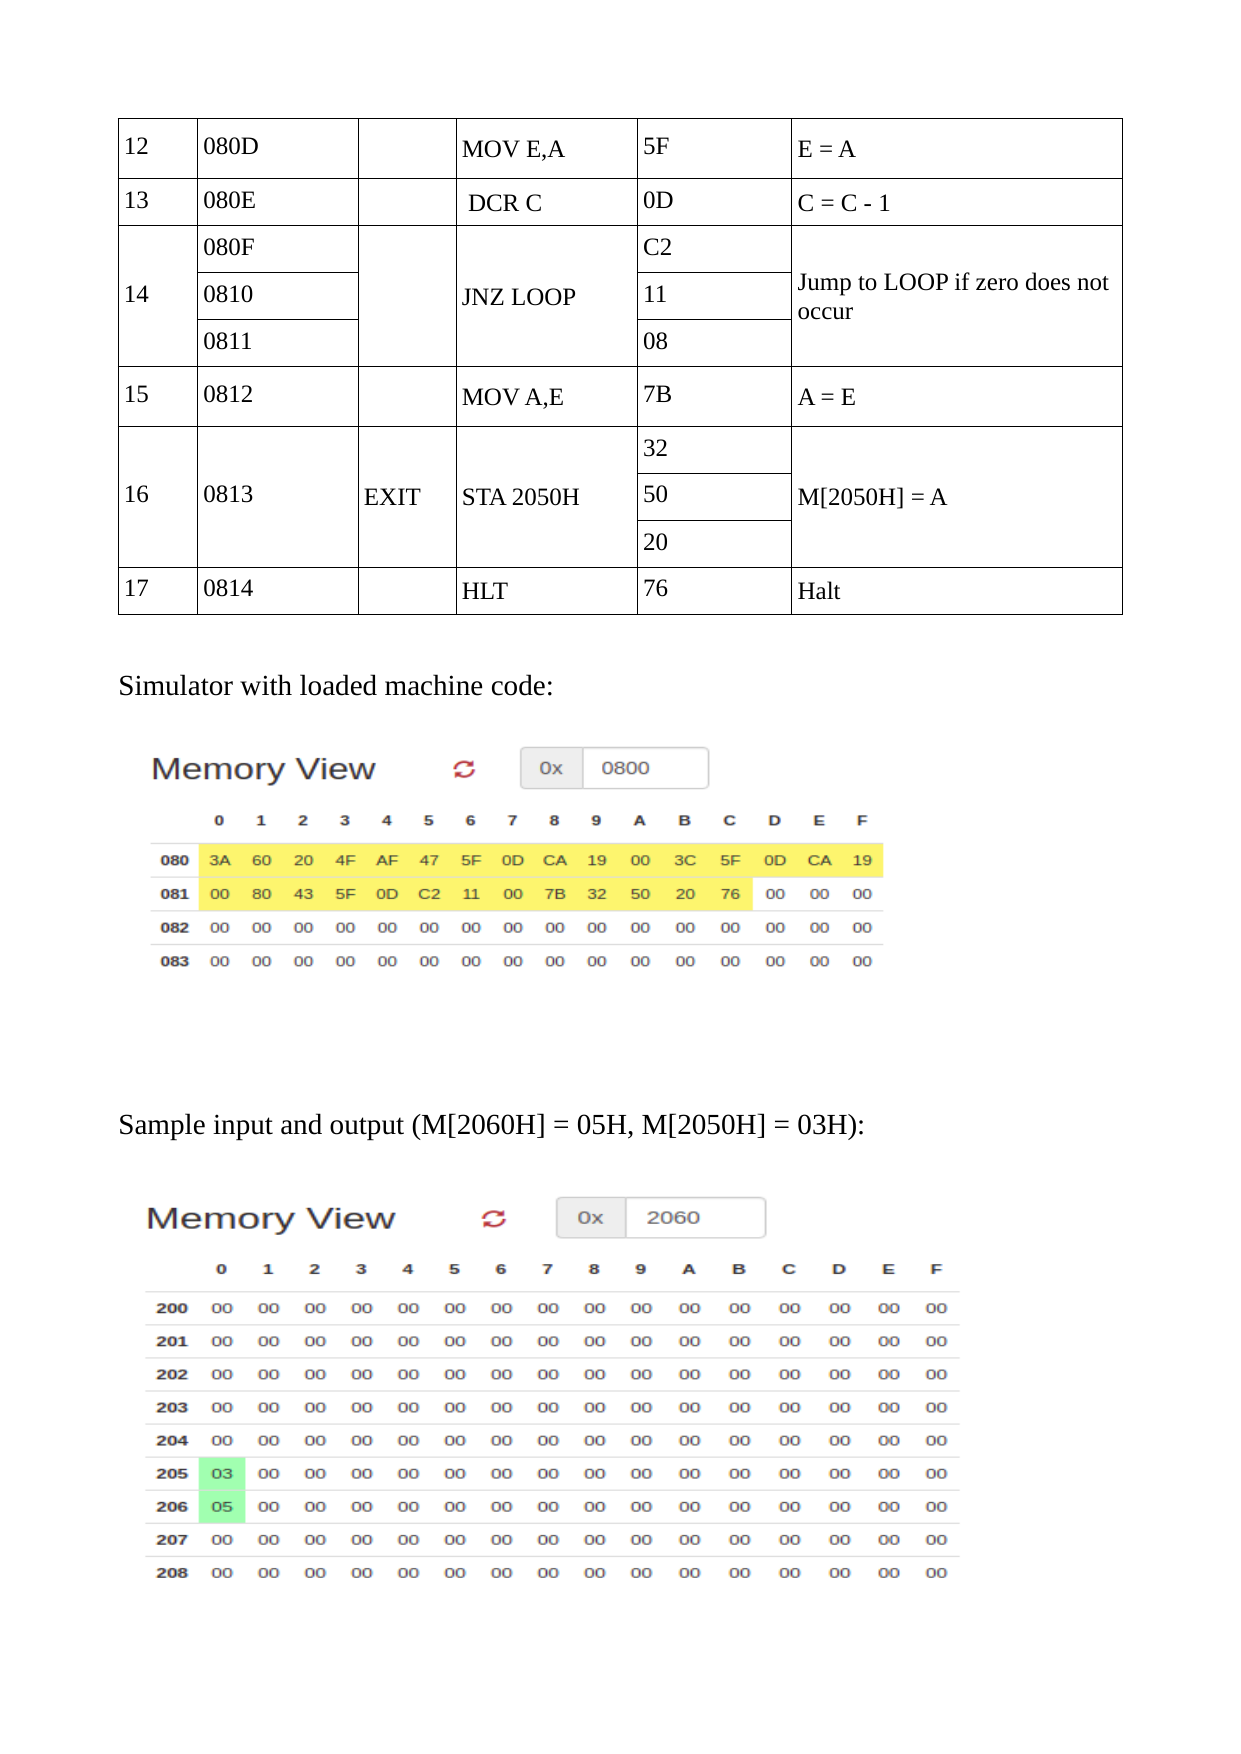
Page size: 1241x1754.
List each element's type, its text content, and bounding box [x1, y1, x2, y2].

table_cell 76 [638, 568, 791, 614]
table_cell 0811 [198, 320, 358, 366]
picture [793, 1183, 1001, 1585]
table_cell 0D [638, 179, 791, 225]
table_cell 0814 [198, 568, 358, 614]
table_cell 13 [119, 179, 197, 225]
table_cell E = A [792, 119, 1122, 178]
table_cell 7B [638, 367, 791, 426]
table_cell Jump to LOOP if zero does not occur [792, 226, 1122, 366]
table_cell MOV A,E [457, 367, 637, 426]
table_cell 20 [638, 521, 791, 567]
table_cell A = E [792, 367, 1122, 426]
table_cell [359, 367, 456, 426]
table_cell 16 [119, 427, 197, 567]
table_cell 5F [638, 119, 791, 178]
table_cell C2 [638, 226, 791, 272]
table_cell C = C - 1 [792, 179, 1122, 225]
table_cell DCR C [457, 179, 637, 225]
table_cell 080D [198, 119, 358, 178]
table_cell 32 [638, 427, 791, 473]
table_cell 15 [119, 367, 197, 426]
table_cell 0812 [198, 367, 358, 426]
table_cell 50 [638, 474, 791, 520]
picture [765, 729, 937, 977]
table_cell 080E [198, 179, 358, 225]
text Sample input and output (M[2060H] = 05H, M[2050H] = 03H): [118, 1107, 1122, 1141]
table_cell [359, 179, 456, 225]
table_cell 0813 [198, 427, 358, 567]
table_cell HLT [457, 568, 637, 614]
table_cell [359, 119, 456, 178]
table_cell 14 [119, 226, 197, 366]
table_cell EXIT [359, 427, 456, 567]
table_cell JNZ LOOP [457, 226, 637, 366]
table_cell 17 [119, 568, 197, 614]
table_cell Halt [792, 568, 1122, 614]
table_cell MOV E,A [457, 119, 637, 178]
table_cell 12 [119, 119, 197, 178]
table_cell 080F [198, 226, 358, 272]
text Simulator with loaded machine code: [118, 668, 1122, 701]
table_cell M[2050H] = A [792, 427, 1122, 567]
table_cell 0810 [198, 273, 358, 319]
table_cell 08 [638, 320, 791, 366]
table_cell [359, 568, 456, 614]
table_cell 11 [638, 273, 791, 319]
table_cell [359, 226, 456, 366]
table_cell STA 2050H [457, 427, 637, 567]
